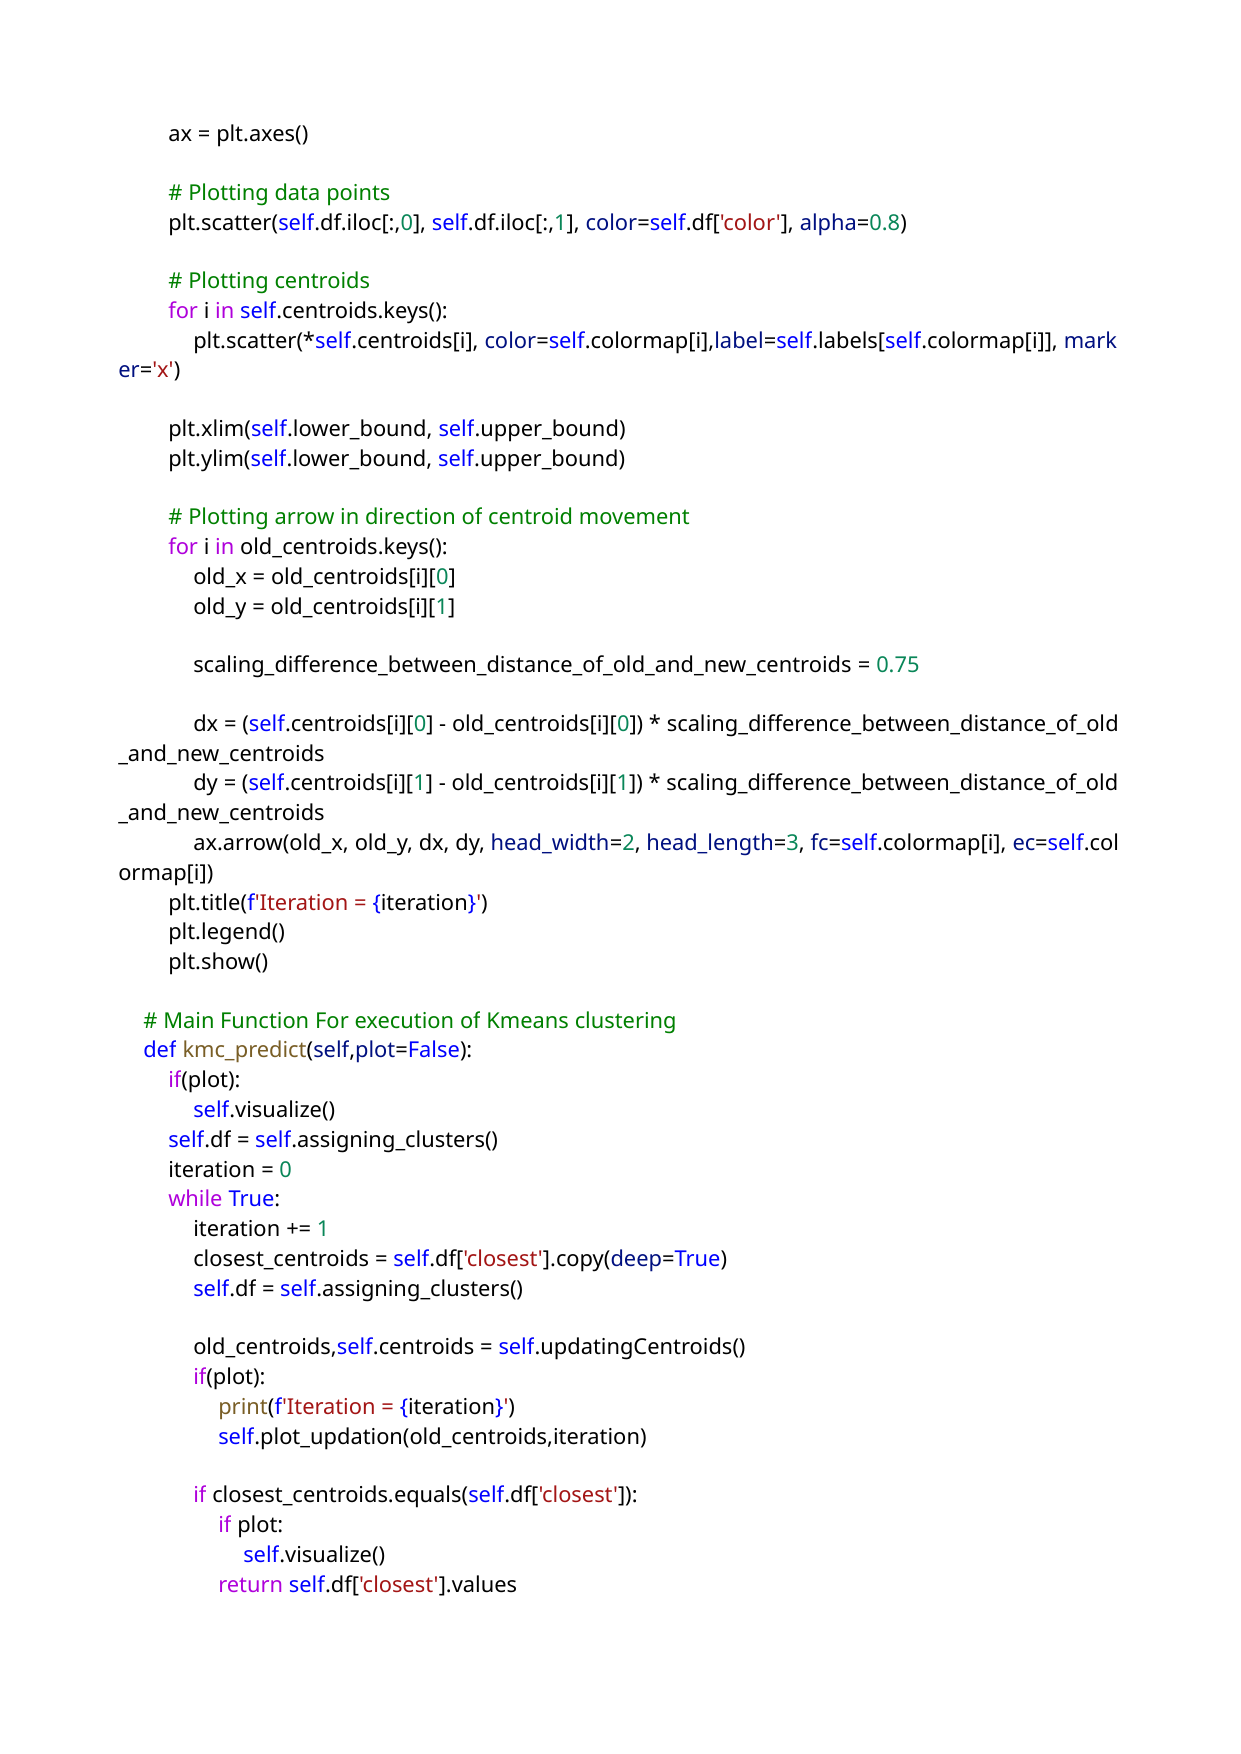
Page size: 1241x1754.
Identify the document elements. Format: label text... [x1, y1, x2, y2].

text plt.scatter(*self.centroids[i], color=self.colormap[i],label=self.labels[self.colormap[i]], marker='x') [118, 324, 1122, 384]
text old_centroids,self.centroids = self.updatingCentroids() [118, 1331, 1122, 1361]
text print(f'Iteration = {iteration}') [118, 1391, 1122, 1421]
text if(plot): [118, 1361, 1122, 1391]
text plt.show() [118, 946, 1122, 976]
text # Main Function For execution of Kmeans clustering [118, 1004, 1122, 1034]
text self.df = self.assigning_clusters() [118, 1273, 1122, 1302]
text if plot: [118, 1509, 1122, 1539]
text closest_centroids = self.df['closest'].copy(deep=True) [118, 1243, 1122, 1273]
text ax = plt.axes() [118, 118, 1122, 148]
text scaling_difference_between_distance_of_old_and_new_centroids = 0.75 [118, 649, 1122, 679]
text while True: [118, 1183, 1122, 1213]
text plt.title(f'Iteration = {iteration}') [118, 886, 1122, 916]
text ax.arrow(old_x, old_y, dx, dy, head_width=2, head_length=3, fc=self.colormap[i], ec=self.colormap[i]) [118, 827, 1122, 886]
text self.visualize() [118, 1094, 1122, 1124]
text plt.scatter(self.df.iloc[:,0], self.df.iloc[:,1], color=self.df['color'], alpha=0.8) [118, 206, 1122, 236]
text # Plotting centroids [118, 265, 1122, 295]
text plt.xlim(self.lower_bound, self.upper_bound) [118, 413, 1122, 443]
text for i in old_centroids.keys(): [118, 531, 1122, 561]
text iteration = 0 [118, 1153, 1122, 1183]
text dx = (self.centroids[i][0] - old_centroids[i][0]) * scaling_difference_between_distance_of_old_and_new_centroids [118, 708, 1122, 767]
text def kmc_predict(self,plot=False): [118, 1034, 1122, 1064]
text dy = (self.centroids[i][1] - old_centroids[i][1]) * scaling_difference_between_distance_of_old_and_new_centroids [118, 767, 1122, 827]
text self.plot_updation(old_centroids,iteration) [118, 1421, 1122, 1450]
text # Plotting arrow in direction of centroid movement [118, 501, 1122, 531]
text self.df = self.assigning_clusters() [118, 1124, 1122, 1153]
text for i in self.centroids.keys(): [118, 295, 1122, 324]
text # Plotting data points [118, 177, 1122, 206]
text return self.df['closest'].values [118, 1568, 1122, 1598]
text if(plot): [118, 1064, 1122, 1094]
text iteration += 1 [118, 1213, 1122, 1243]
text old_y = old_centroids[i][1] [118, 591, 1122, 620]
text self.visualize() [118, 1539, 1122, 1568]
text plt.ylim(self.lower_bound, self.upper_bound) [118, 443, 1122, 472]
text plt.legend() [118, 916, 1122, 946]
text old_x = old_centroids[i][0] [118, 561, 1122, 591]
text if closest_centroids.equals(self.df['closest']): [118, 1479, 1122, 1509]
